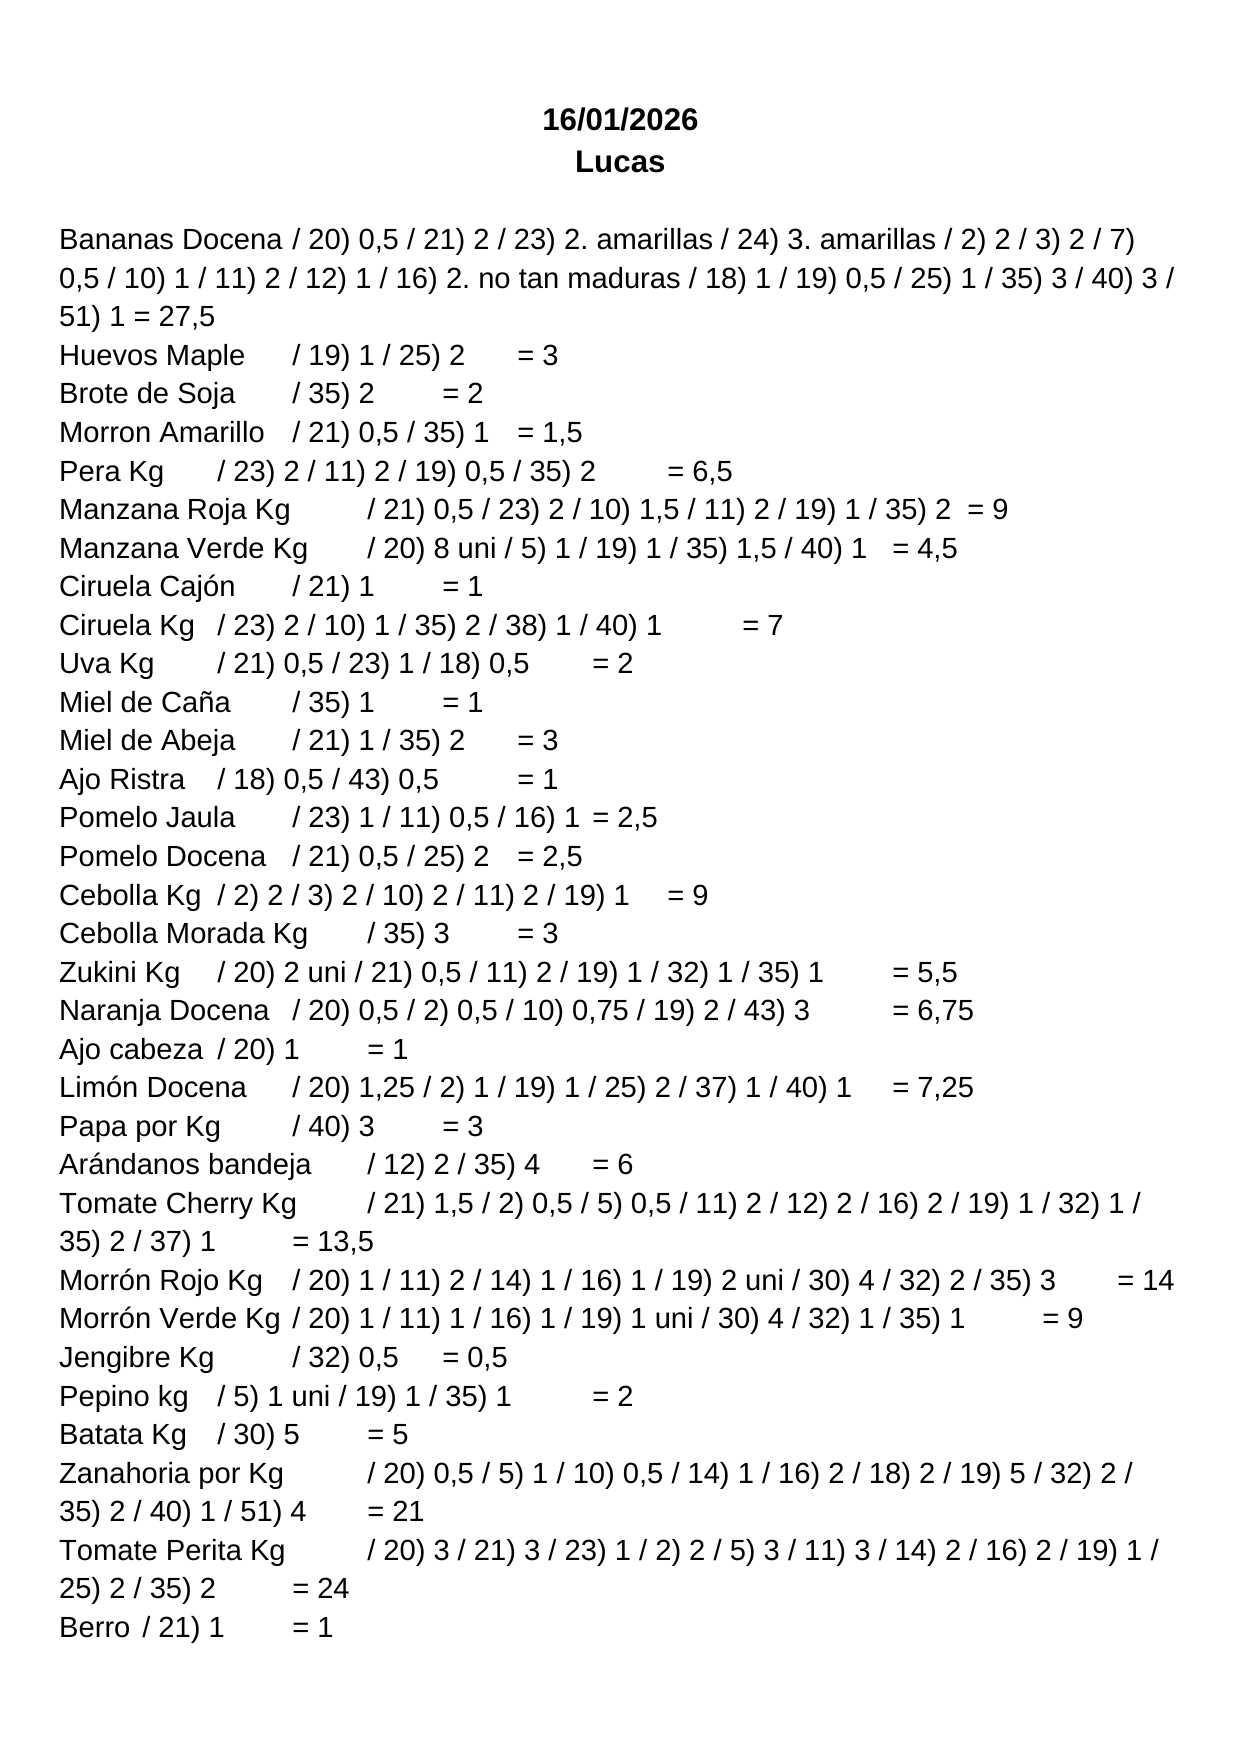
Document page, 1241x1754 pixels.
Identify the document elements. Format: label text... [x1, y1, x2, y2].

text Morron Amarillo / 21) 0,5 / 35) 1 = 1,5 [59, 415, 1181, 449]
text Bananas Docena / 20) 0,5 / 21) 2 / 23) 2. amarillas / 24) 3. amarillas / 2) 2 / 3) 2 / 7) 0,5 / 10) 1 / 11) 2 / 12) 1 / 16) 2. no tan maduras / 18) 1 / 19) 0,5 / 25) 1 / 35) 3 / 40) 3 / 51) 1 = 27,5 [59, 222, 1181, 333]
text Lucas [59, 143, 1181, 178]
text Brote de Soja / 35) 2 = 2 [59, 377, 1181, 410]
text Morrón Rojo Kg / 20) 1 / 11) 2 / 14) 1 / 16) 1 / 19) 2 uni / 30) 4 / 32) 2 / 35) 3 = 14 [59, 1263, 1181, 1297]
text Limón Docena / 20) 1,25 / 2) 1 / 19) 1 / 25) 2 / 37) 1 / 40) 1 = 7,25 [59, 1070, 1181, 1104]
text Ajo cabeza / 20) 1 = 1 [59, 1032, 1181, 1065]
text Zukini Kg / 20) 2 uni / 21) 0,5 / 11) 2 / 19) 1 / 32) 1 / 35) 1 = 5,5 [59, 955, 1181, 988]
text Papa por Kg / 40) 3 = 3 [59, 1109, 1181, 1142]
text Miel de Abeja / 21) 1 / 35) 2 = 3 [59, 723, 1181, 757]
text Tomate Cherry Kg / 21) 1,5 / 2) 0,5 / 5) 0,5 / 11) 2 / 12) 2 / 16) 2 / 19) 1 / 32) 1 / 35) 2 / 37) 1 = 13,5 [59, 1186, 1181, 1258]
text Uva Kg / 21) 0,5 / 23) 1 / 18) 0,5 = 2 [59, 646, 1181, 680]
text Tomate Perita Kg / 20) 3 / 21) 3 / 23) 1 / 2) 2 / 5) 3 / 11) 3 / 14) 2 / 16) 2 / 19) 1 / 25) 2 / 35) 2 = 24 [59, 1533, 1181, 1605]
text Ciruela Cajón / 21) 1 = 1 [59, 569, 1181, 603]
text Batata Kg / 30) 5 = 5 [59, 1417, 1181, 1451]
text Miel de Caña / 35) 1 = 1 [59, 685, 1181, 718]
text Manzana Roja Kg / 21) 0,5 / 23) 2 / 10) 1,5 / 11) 2 / 19) 1 / 35) 2 = 9 [59, 492, 1181, 526]
text Arándanos bandeja / 12) 2 / 35) 4 = 6 [59, 1147, 1181, 1181]
text Ciruela Kg / 23) 2 / 10) 1 / 35) 2 / 38) 1 / 40) 1 = 7 [59, 608, 1181, 641]
text Pomelo Jaula / 23) 1 / 11) 0,5 / 16) 1 = 2,5 [59, 801, 1181, 834]
text Naranja Docena / 20) 0,5 / 2) 0,5 / 10) 0,75 / 19) 2 / 43) 3 = 6,75 [59, 993, 1181, 1027]
text Morrón Verde Kg / 20) 1 / 11) 1 / 16) 1 / 19) 1 uni / 30) 4 / 32) 1 / 35) 1 = 9 [59, 1302, 1181, 1335]
text Huevos Maple / 19) 1 / 25) 2 = 3 [59, 338, 1181, 372]
text Pomelo Docena / 21) 0,5 / 25) 2 = 2,5 [59, 839, 1181, 873]
text 16/01/2026 [59, 101, 1181, 137]
text Berro / 21) 1 = 1 [59, 1610, 1181, 1643]
text Zanahoria por Kg / 20) 0,5 / 5) 1 / 10) 0,5 / 14) 1 / 16) 2 / 18) 2 / 19) 5 / 32) 2 / 35) 2 / 40) 1 / 51) 4 = 21 [59, 1456, 1181, 1528]
text Pera Kg / 23) 2 / 11) 2 / 19) 0,5 / 35) 2 = 6,5 [59, 454, 1181, 487]
text Cebolla Kg / 2) 2 / 3) 2 / 10) 2 / 11) 2 / 19) 1 = 9 [59, 878, 1181, 911]
text Jengibre Kg / 32) 0,5 = 0,5 [59, 1340, 1181, 1374]
text Pepino kg / 5) 1 uni / 19) 1 / 35) 1 = 2 [59, 1379, 1181, 1412]
text Manzana Verde Kg / 20) 8 uni / 5) 1 / 19) 1 / 35) 1,5 / 40) 1 = 4,5 [59, 531, 1181, 564]
text Ajo Ristra / 18) 0,5 / 43) 0,5 = 1 [59, 762, 1181, 796]
text Cebolla Morada Kg / 35) 3 = 3 [59, 916, 1181, 950]
